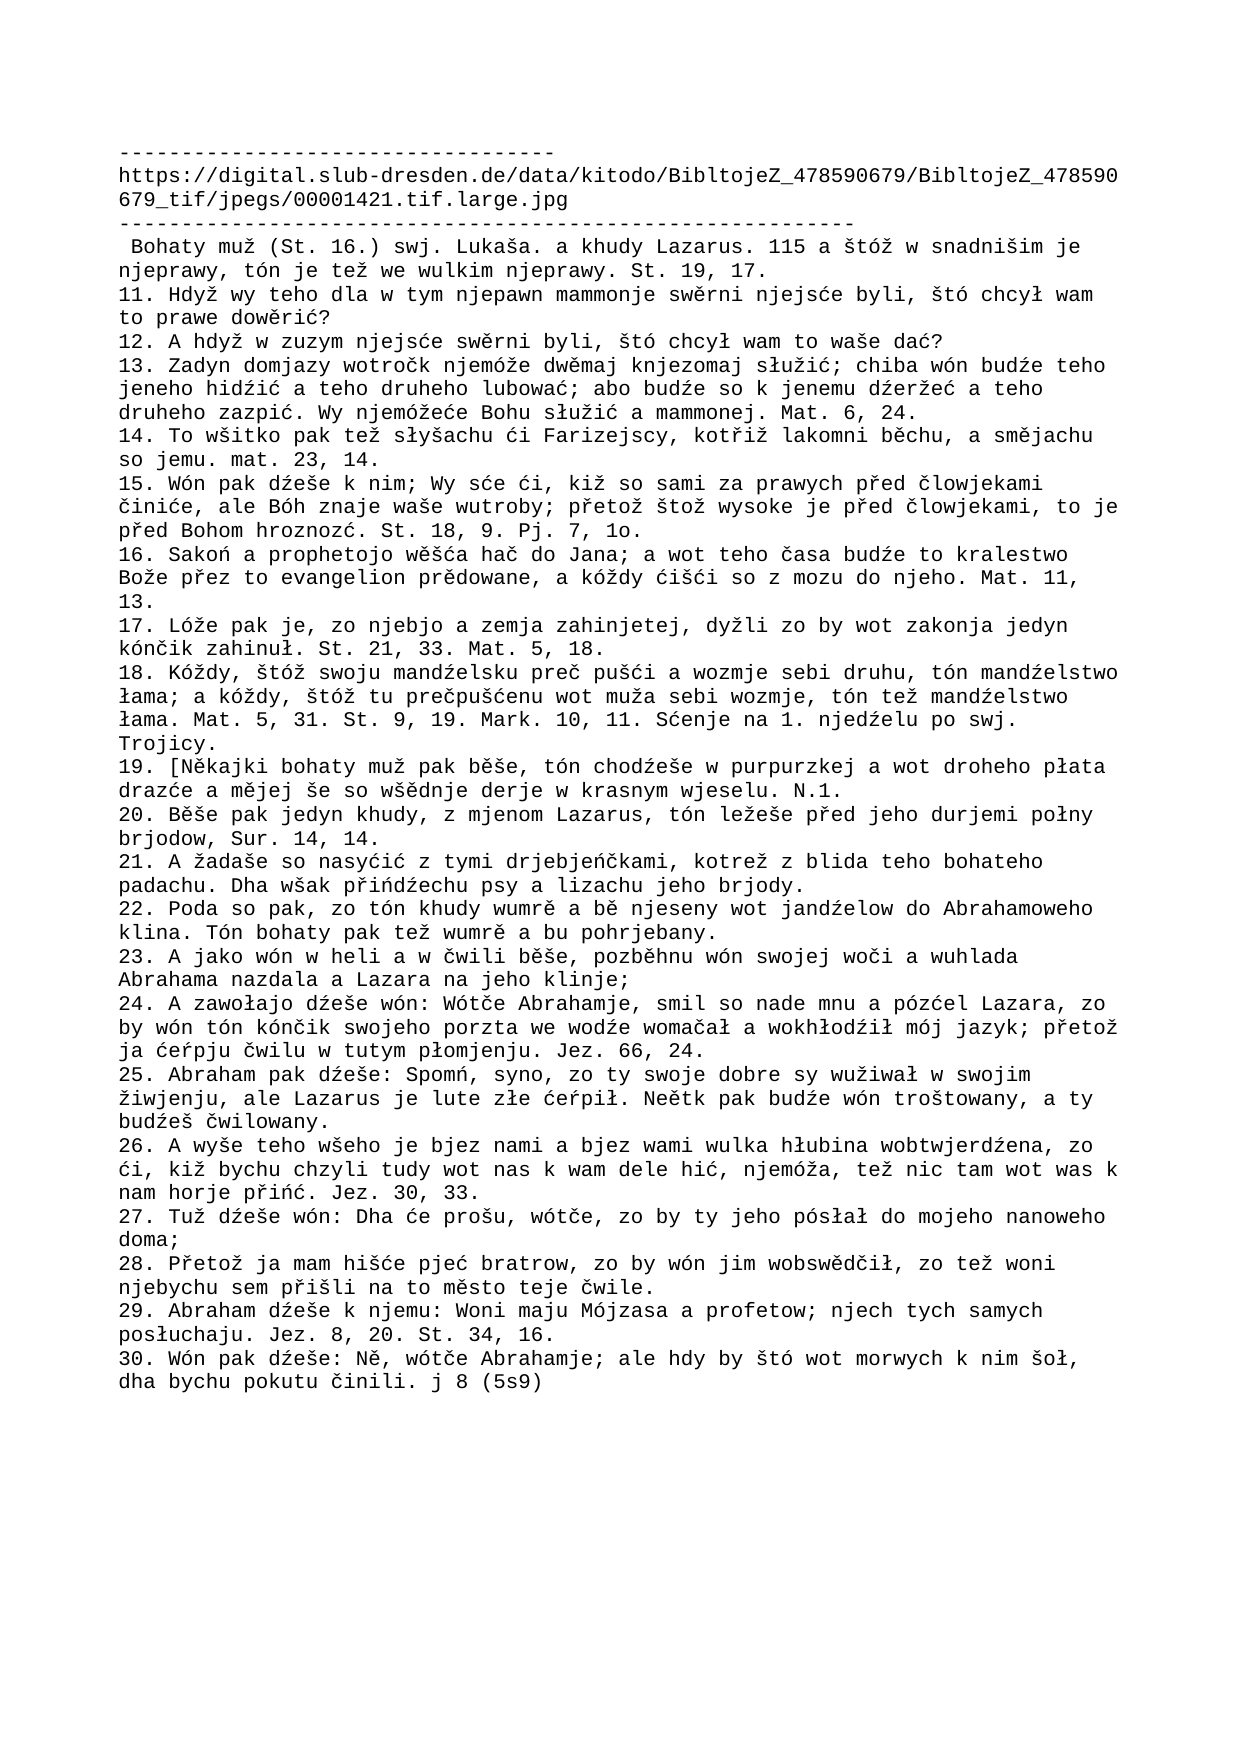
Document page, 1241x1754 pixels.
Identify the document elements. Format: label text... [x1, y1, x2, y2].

text 20. Běše pak jedyn khudy, z mjenom Lazarus, tón ležeše před jeho durjemi połny brjodow, Sur. 14, 14. [118, 804, 1122, 851]
text Bohaty muž (St. 16.) swj. Lukaša. a khudy Lazarus. 115 a štóž w snadnišim je njeprawy, tón je tež we wulkim njeprawy. St. 19, 17. [118, 236, 1122, 284]
text 25. Abraham pak dźeše: Spomń, syno, zo ty swoje dobre sy wužiwał w swojim žiwjenju, ale Lazarus je lute złe ćeŕpił. Neětk pak budźe wón troštowany, a ty budźeš čwilowany. [118, 1064, 1122, 1135]
text 13. Zadyn domjazy wotročk njemóže dwěmaj knjezomaj słužić; chiba wón budźe teho jeneho hidźić a teho druheho lubować; abo budźe so k jenemu dźeržeć a teho druheho zazpić. Wy njemóžeće Bohu słužić a mammonej. Mat. 6, 24. [118, 354, 1122, 426]
text 27. Tuž dźeše wón: Dha će prošu, wótče, zo by ty jeho pósłał do mojeho nanoweho doma; [118, 1206, 1122, 1253]
text 19. [Někajki bohaty muž pak běše, tón chodźeše w purpurzkej a wot droheho płata drazće a mějej še so wšědnje derje w krasnym wjeselu. N.1. [118, 757, 1122, 804]
text 22. Poda so pak, zo tón khudy wumrě a bě njeseny wot jandźelow do Abrahamoweho klina. Tón bohaty pak tež wumrě a bu pohrjebany. [118, 898, 1122, 946]
text 26. A wyše teho wšeho je bjez nami a bjez wami wulka hłubina wobtwjerdźena, zo ći, kiž bychu chzyli tudy wot nas k wam dele hić, njemóža, tež nic tam wot was k nam horje přińć. Jez. 30, 33. [118, 1135, 1122, 1206]
text 16. Sakoń a prophetojo wěšća hač do Jana; a wot teho časa budźe to kralestwo Bože přez to evangelion prědowane, a kóždy ćišći so z mozu do njeho. Mat. 11, 13. [118, 544, 1122, 615]
text 24. A zawołajo dźeše wón: Wótče Abrahamje, smil so nade mnu a pózćel Lazara, zo by wón tón kónčik swojeho porzta we wodźe womačał a wokhłodźił mój jazyk; přetož ja ćeŕpju čwilu w tutym płomjenju. Jez. 66, 24. [118, 993, 1122, 1064]
text 23. A jako wón w heli a w čwili běše, pozběhnu wón swojej woči a wuhlada Abrahama nazdala a Lazara na jeho klinje; [118, 946, 1122, 993]
text 17. Lóže pak je, zo njebjo a zemja zahinjetej, dyžli zo by wot zakonja jedyn kónčik zahinuł. St. 21, 33. Mat. 5, 18. [118, 615, 1122, 662]
text 21. A žadaše so nasyćić z tymi drjebjeńčkami, kotrež z blida teho bohateho padachu. Dha wšak přińdźechu psy a lizachu jeho brjody. [118, 851, 1122, 898]
text ----------------------------------- https://digital.slub-dresden.de/data/kitodo/BibltojeZ_478590679/BibltojeZ_478590679_tif/jpegs/00001421.tif.large.jpg ----------------------------------------------------------- [118, 142, 1122, 236]
text 14. To wšitko pak tež słyšachu ći Farizejscy, kotřiž lakomni běchu, a smějachu so jemu. mat. 23, 14. [118, 426, 1122, 473]
text 28. Přetož ja mam hišće pjeć bratrow, zo by wón jim wobswědčił, zo tež woni njebychu sem přišli na to město teje čwile. [118, 1253, 1122, 1300]
text 18. Kóždy, štóž swoju mandźelsku preč pušći a wozmje sebi druhu, tón mandźelstwo łama; a kóždy, štóž tu prečpušćenu wot muža sebi wozmje, tón tež mandźelstwo łama. Mat. 5, 31. St. 9, 19. Mark. 10, 11. Sćenje na 1. njedźelu po swj. Trojicy. [118, 662, 1122, 757]
text 11. Hdyž wy teho dla w tym njepawn mammonje swěrni njejsće byli, štó chcył wam to prawe dowěrić? [118, 284, 1122, 331]
text 30. Wón pak dźeše: Ně, wótče Abrahamje; ale hdy by štó wot morwych k nim šoł, dha bychu pokutu činili. j 8 (5s9) [118, 1348, 1122, 1395]
text 29. Abraham dźeše k njemu: Woni maju Mójzasa a profetow; njech tych samych posłuchaju. Jez. 8, 20. St. 34, 16. [118, 1300, 1122, 1348]
text 12. A hdyž w zuzym njejsće swěrni byli, štó chcył wam to waše dać? [118, 331, 1122, 354]
text 15. Wón pak dźeše k nim; Wy sće ći, kiž so sami za prawych před člowjekami činiće, ale Bóh znaje waše wutroby; přetož štož wysoke je před člowjekami, to je před Bohom hroznozć. St. 18, 9. Pj. 7, 1o. [118, 473, 1122, 544]
